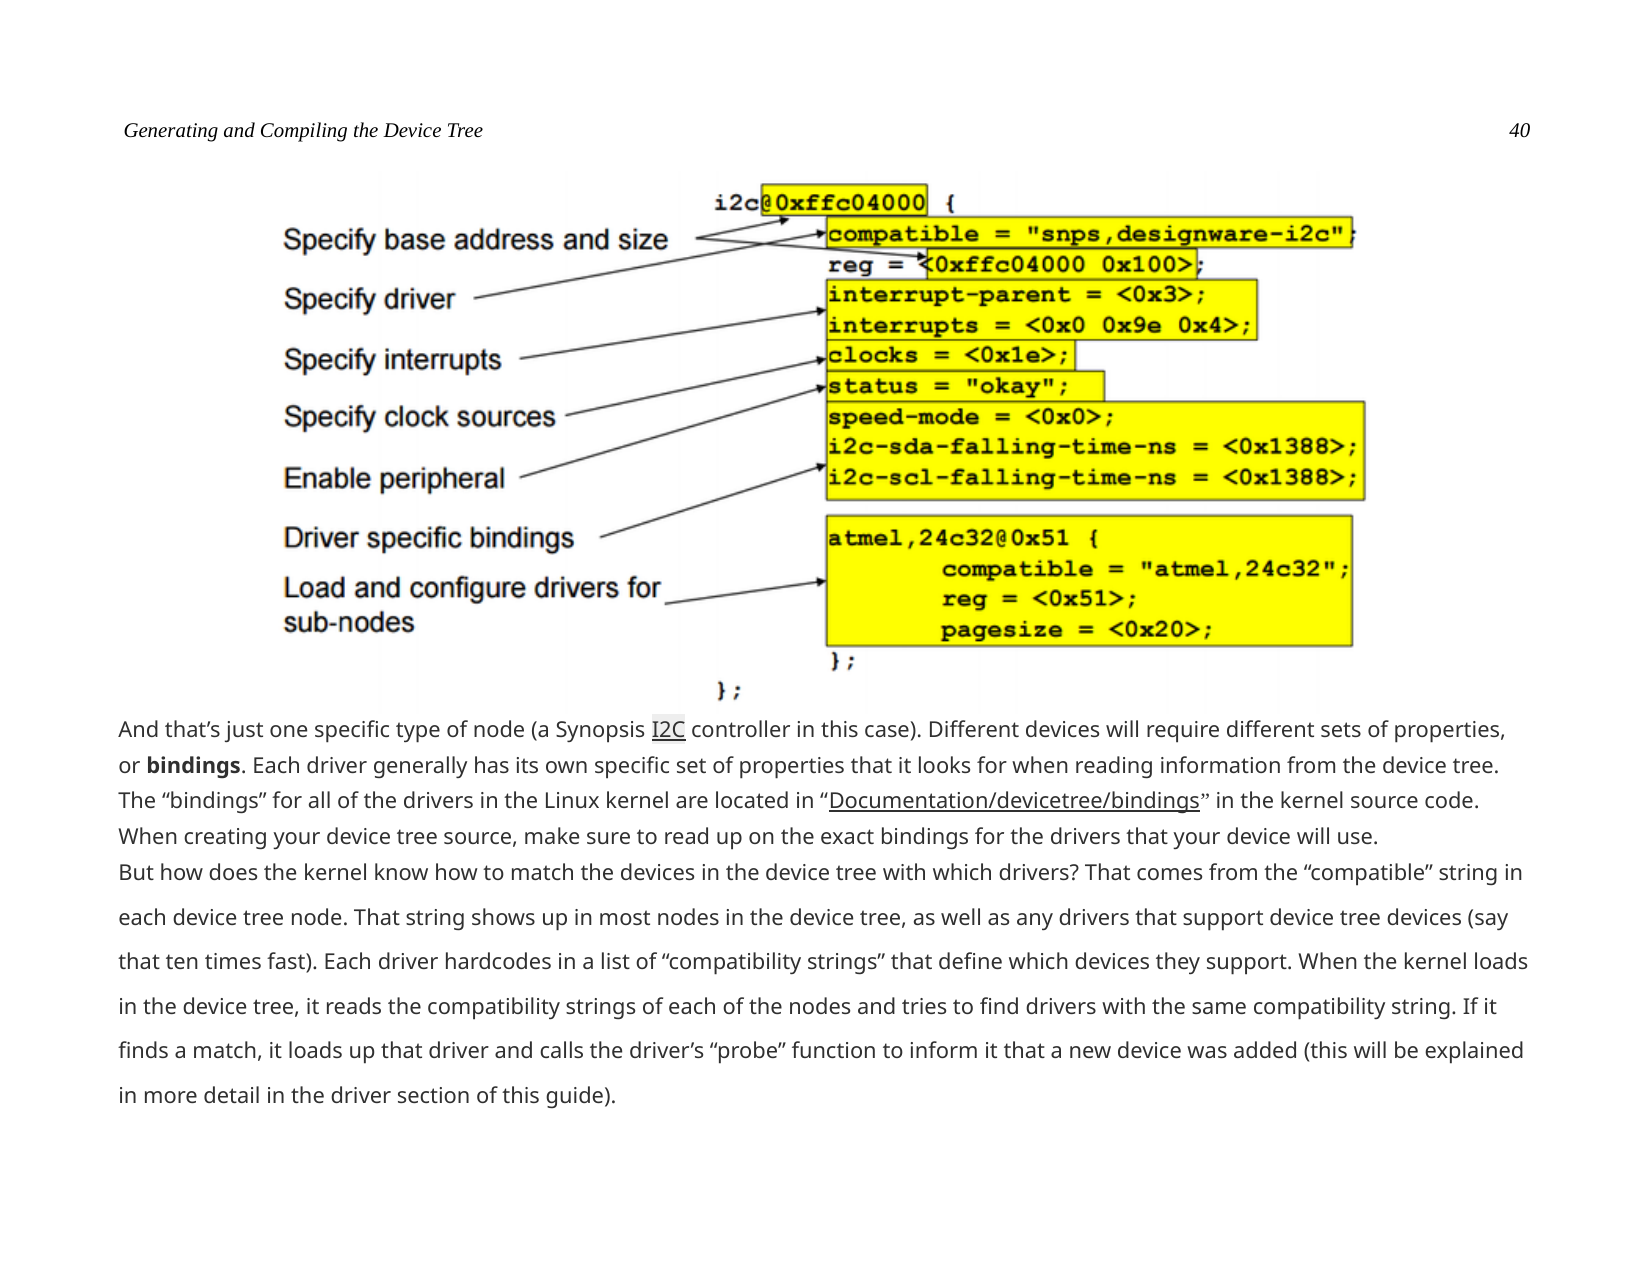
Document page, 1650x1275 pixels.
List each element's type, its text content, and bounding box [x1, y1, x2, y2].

picture [276, 171, 1374, 714]
text But how does the kernel know how to match the devices in the device tree with which drivers? That comes from the “compatible” string in each device tree node. That string shows up in most nodes in the device tree, as well as any drivers that support device tree devices (say that ten times fast). Each driver hardcodes in a list of “compatibility strings” that define which devices they support. When the kernel loads in the device tree, it reads the compatibility strings of each of the nodes and tries to find drivers with the same compatibility string. If it finds a match, it loads up that driver and calls the driver’s “probe” function to inform it that a new device was added (this will be explained in more detail in the driver section of this guide). [118, 857, 1532, 1110]
text And that’s just one specific type of node (a Synopsis I2C controller in this case). Different devices will require different sets of properties, or bindings. Each driver generally has its own specific set of properties that it looks for when reading information from the device tree. The “bindings” for all of the drivers in the Linux kernel are located in “Documentation/devicetree/bindings” in the kernel source code. When creating your device tree source, make sure to read up on the exact bindings for the drivers that your device will use. [118, 714, 1532, 851]
